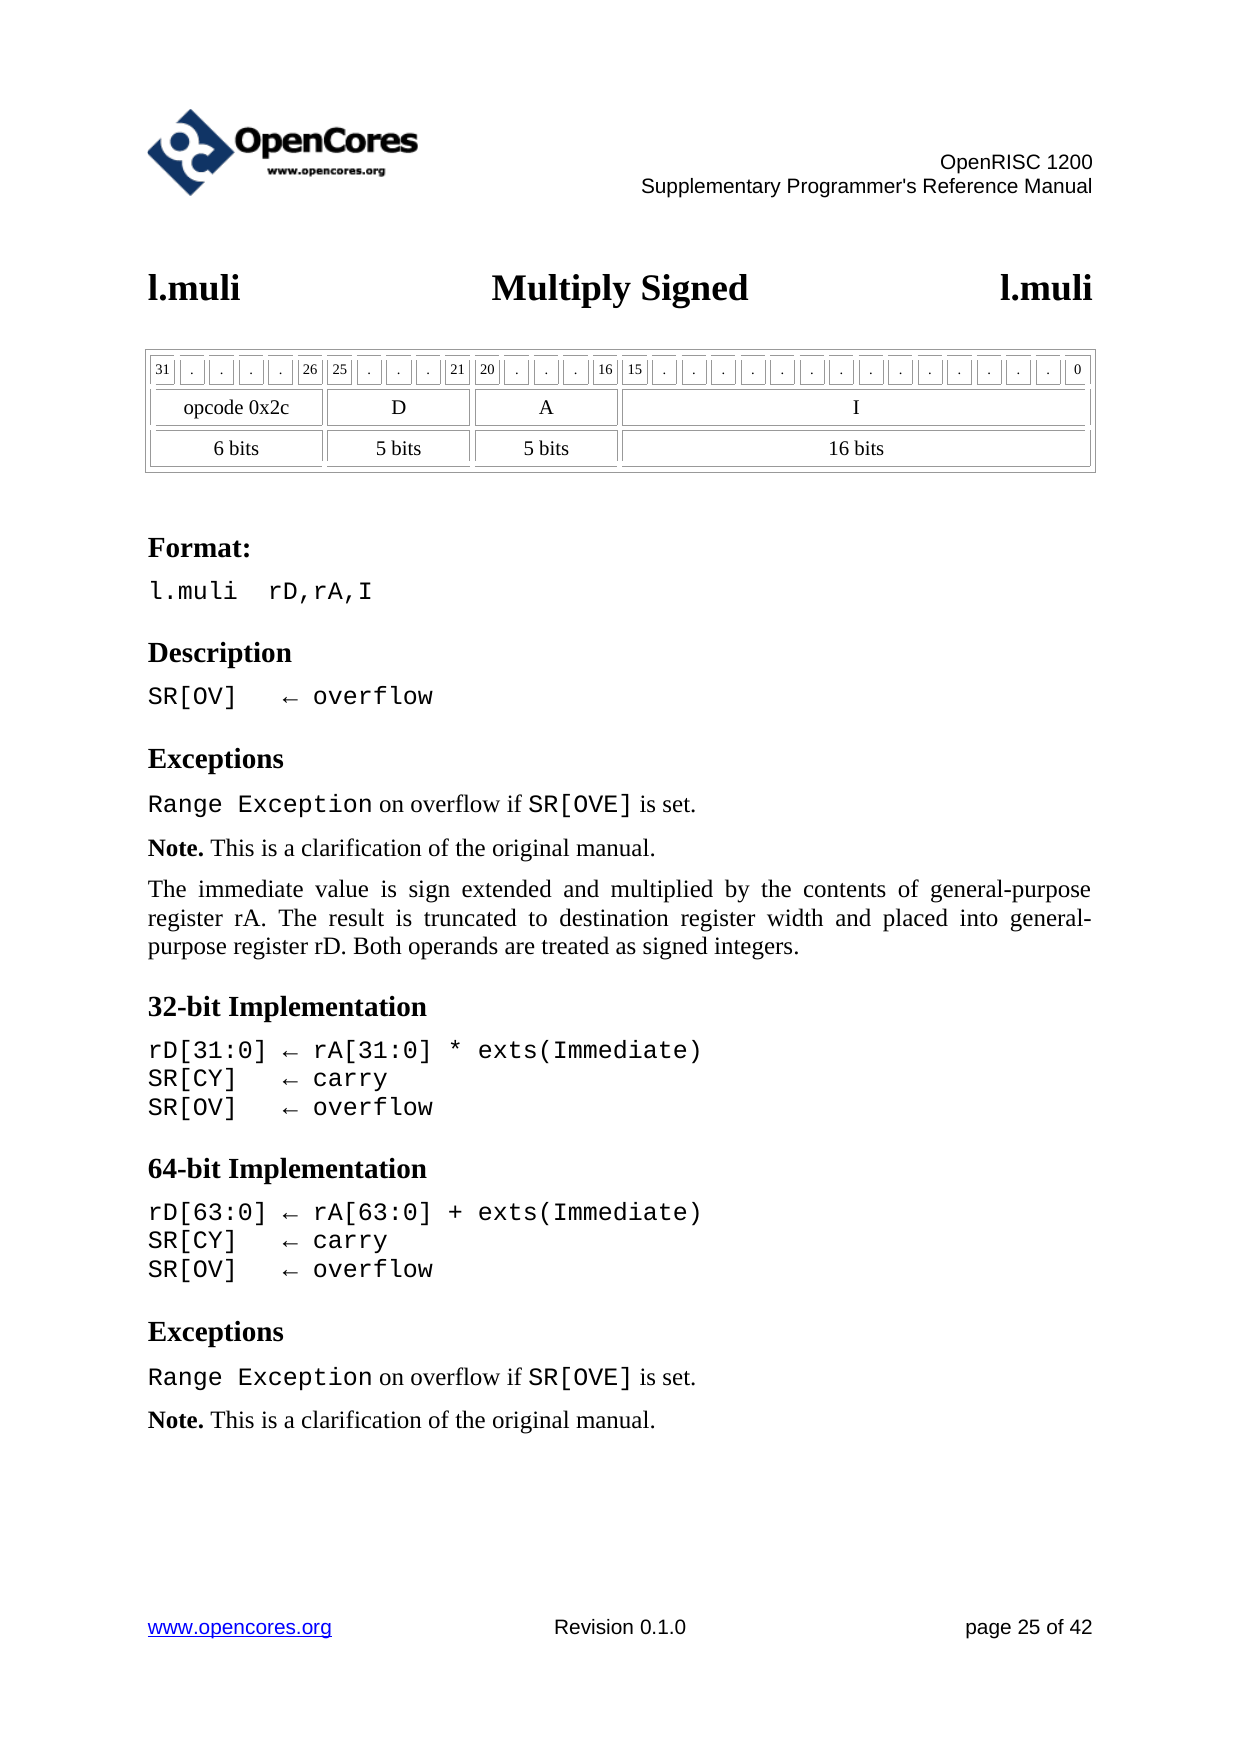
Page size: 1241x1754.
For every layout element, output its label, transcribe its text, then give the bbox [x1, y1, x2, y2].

table_header . [413, 350, 443, 383]
text rD[63:0] ← rA[63:0] + exts(Immediate) [148, 1200, 1093, 1228]
table_header l.muli [148, 227, 325, 308]
title Exceptions [148, 1314, 1093, 1347]
text Note. This is a clarification of the original manual. [148, 1405, 1093, 1434]
table_cell D [325, 384, 472, 425]
title Exceptions [148, 741, 1093, 775]
table_header . [266, 350, 295, 383]
picture [147, 109, 418, 196]
table_header . [708, 350, 738, 383]
table_header 21 [443, 350, 472, 383]
text The immediate value is sign extended and multiplied by the contents of general-purpose register rA. The result is truncated to destination register width and placed into general-purpose register rD. Both operands are treated as signed integers. [148, 874, 1093, 960]
text rD[31:0] ← rA[31:0] * exts(Immediate) [148, 1037, 1093, 1066]
table_header . [649, 350, 679, 383]
table_header . [1004, 350, 1033, 383]
table_header . [797, 350, 826, 383]
title Format: [148, 530, 1093, 563]
text Range Exception on overflow if SR[OVE] is set. [148, 789, 1093, 820]
table_header 15 [620, 350, 649, 383]
title 64-bit Implementation [148, 1151, 1093, 1185]
table_header . [561, 350, 590, 383]
text l.muli rD,rA,I [148, 578, 1093, 607]
table_header . [207, 350, 236, 383]
table_header . [1033, 350, 1063, 383]
table_header l.muli [915, 227, 1093, 308]
table_cell 16 bits [620, 425, 1093, 466]
table_header . [502, 350, 531, 383]
table_header 16 [590, 350, 620, 383]
table_header . [531, 350, 561, 383]
table_cell 5 bits [472, 425, 620, 466]
table_header . [177, 350, 207, 383]
table_header . [974, 350, 1003, 383]
table_cell A [472, 384, 620, 425]
table_header . [354, 350, 384, 383]
table_header Multiply Signed [325, 227, 915, 308]
table_header . [679, 350, 708, 383]
table_header . [826, 350, 856, 383]
table_cell opcode 0x2c [148, 384, 325, 425]
title 32-bit Implementation [148, 989, 1093, 1023]
table_cell I [620, 384, 1093, 425]
title Description [148, 636, 1093, 669]
text SR[OV] ← overflow [148, 1094, 1093, 1122]
table_header . [236, 350, 266, 383]
text SR[OV] ← overflow [148, 1256, 1093, 1285]
table_header . [384, 350, 413, 383]
table_header 26 [295, 350, 325, 383]
text SR[CY] ← carry [148, 1066, 1093, 1094]
table_header 20 [472, 350, 502, 383]
text Range Exception on overflow if SR[OVE] is set. [148, 1362, 1093, 1393]
table_header . [915, 350, 944, 383]
table_header . [945, 350, 974, 383]
text SR[OV] ← overflow [148, 684, 1093, 712]
table_header . [768, 350, 797, 383]
table_cell 6 bits [148, 425, 325, 466]
table_header 31 [148, 350, 177, 383]
table_header 25 [325, 350, 354, 383]
table_header 0 [1063, 350, 1093, 383]
table_header . [886, 350, 915, 383]
table_header . [856, 350, 886, 383]
text Note. This is a clarification of the original manual. [148, 833, 1093, 862]
text SR[CY] ← carry [148, 1228, 1093, 1256]
table_cell 5 bits [325, 425, 472, 466]
table_header . [738, 350, 767, 383]
